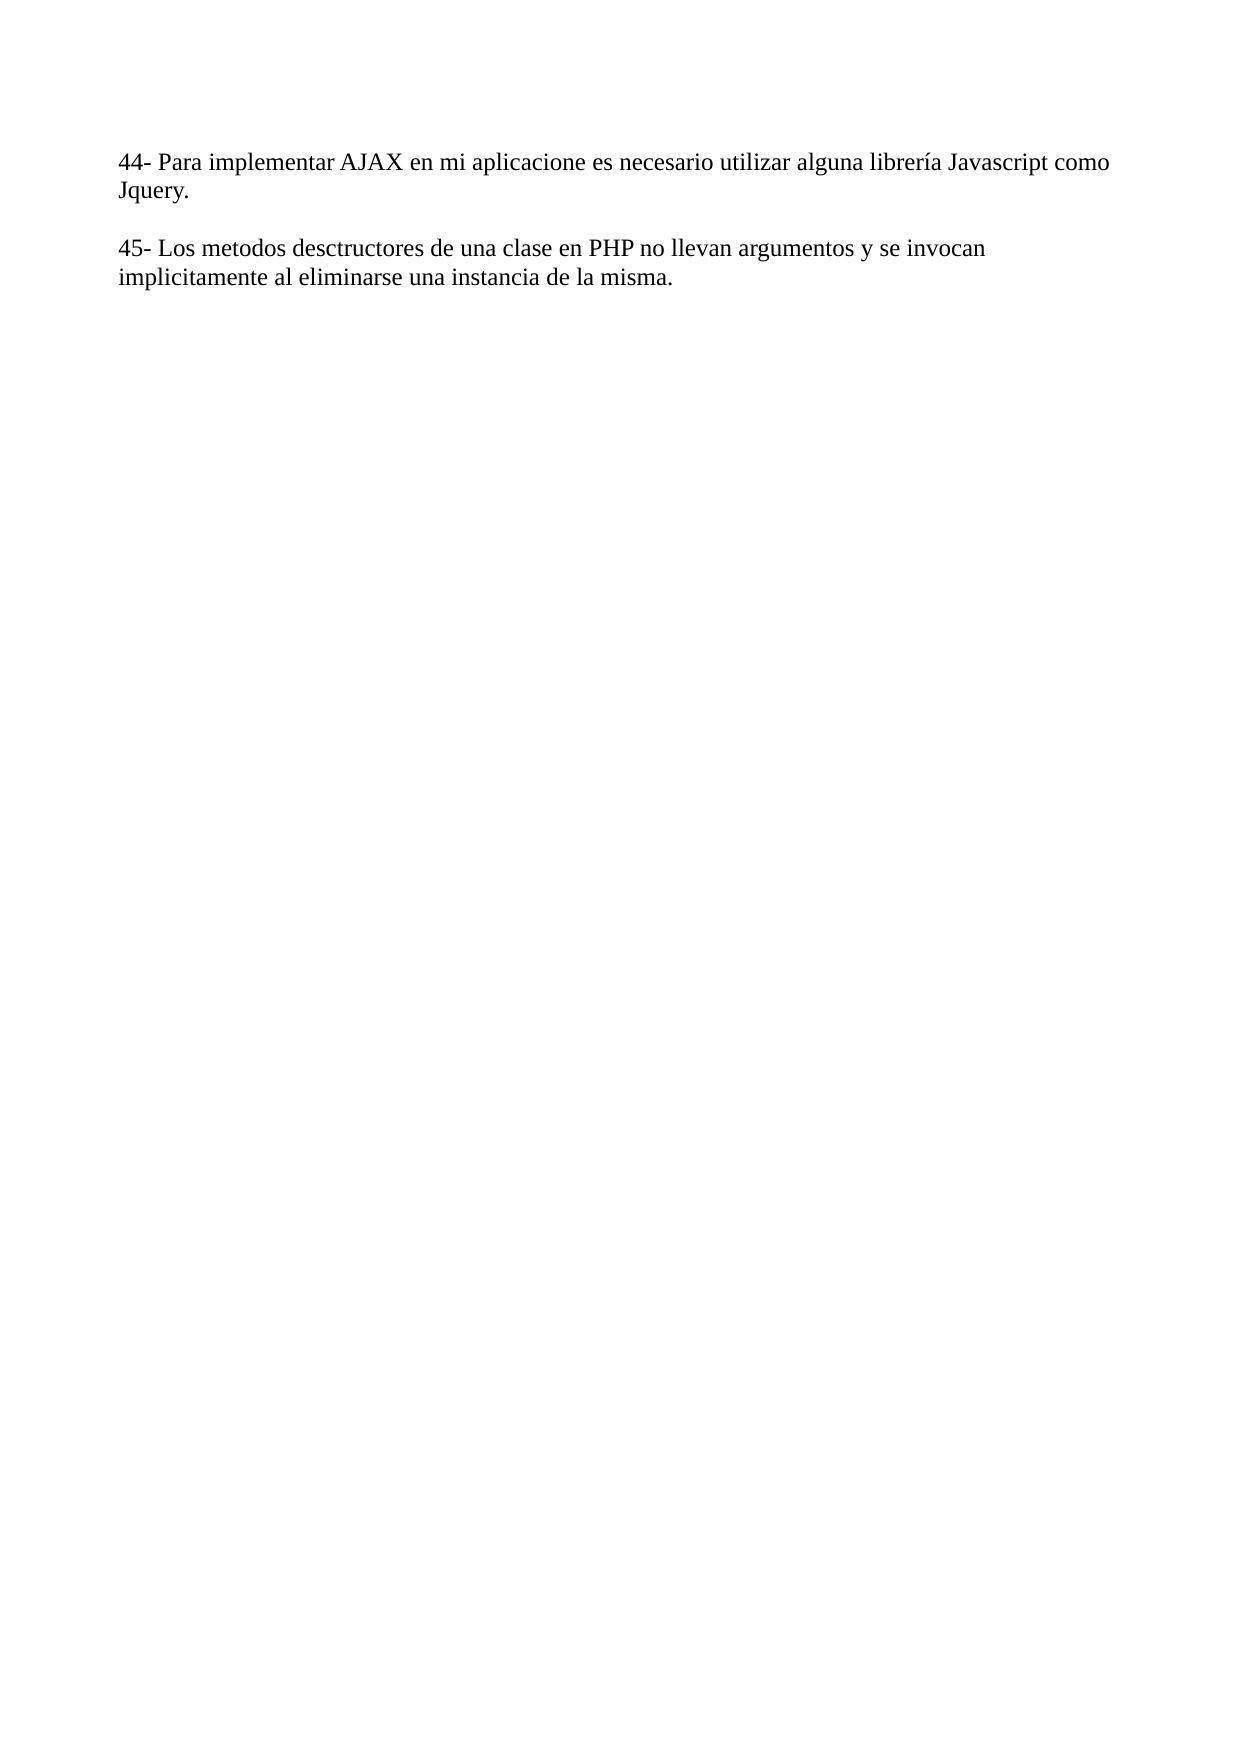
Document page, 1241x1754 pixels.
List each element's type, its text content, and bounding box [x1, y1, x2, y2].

text 44- Para implementar AJAX en mi aplicacione es necesario utilizar alguna librería Javascript como Jquery. [118, 147, 1122, 204]
text 45- Los metodos desctructores de una clase en PHP no llevan argumentos y se invocan implicitamente al eliminarse una instancia de la misma. [118, 233, 1122, 291]
